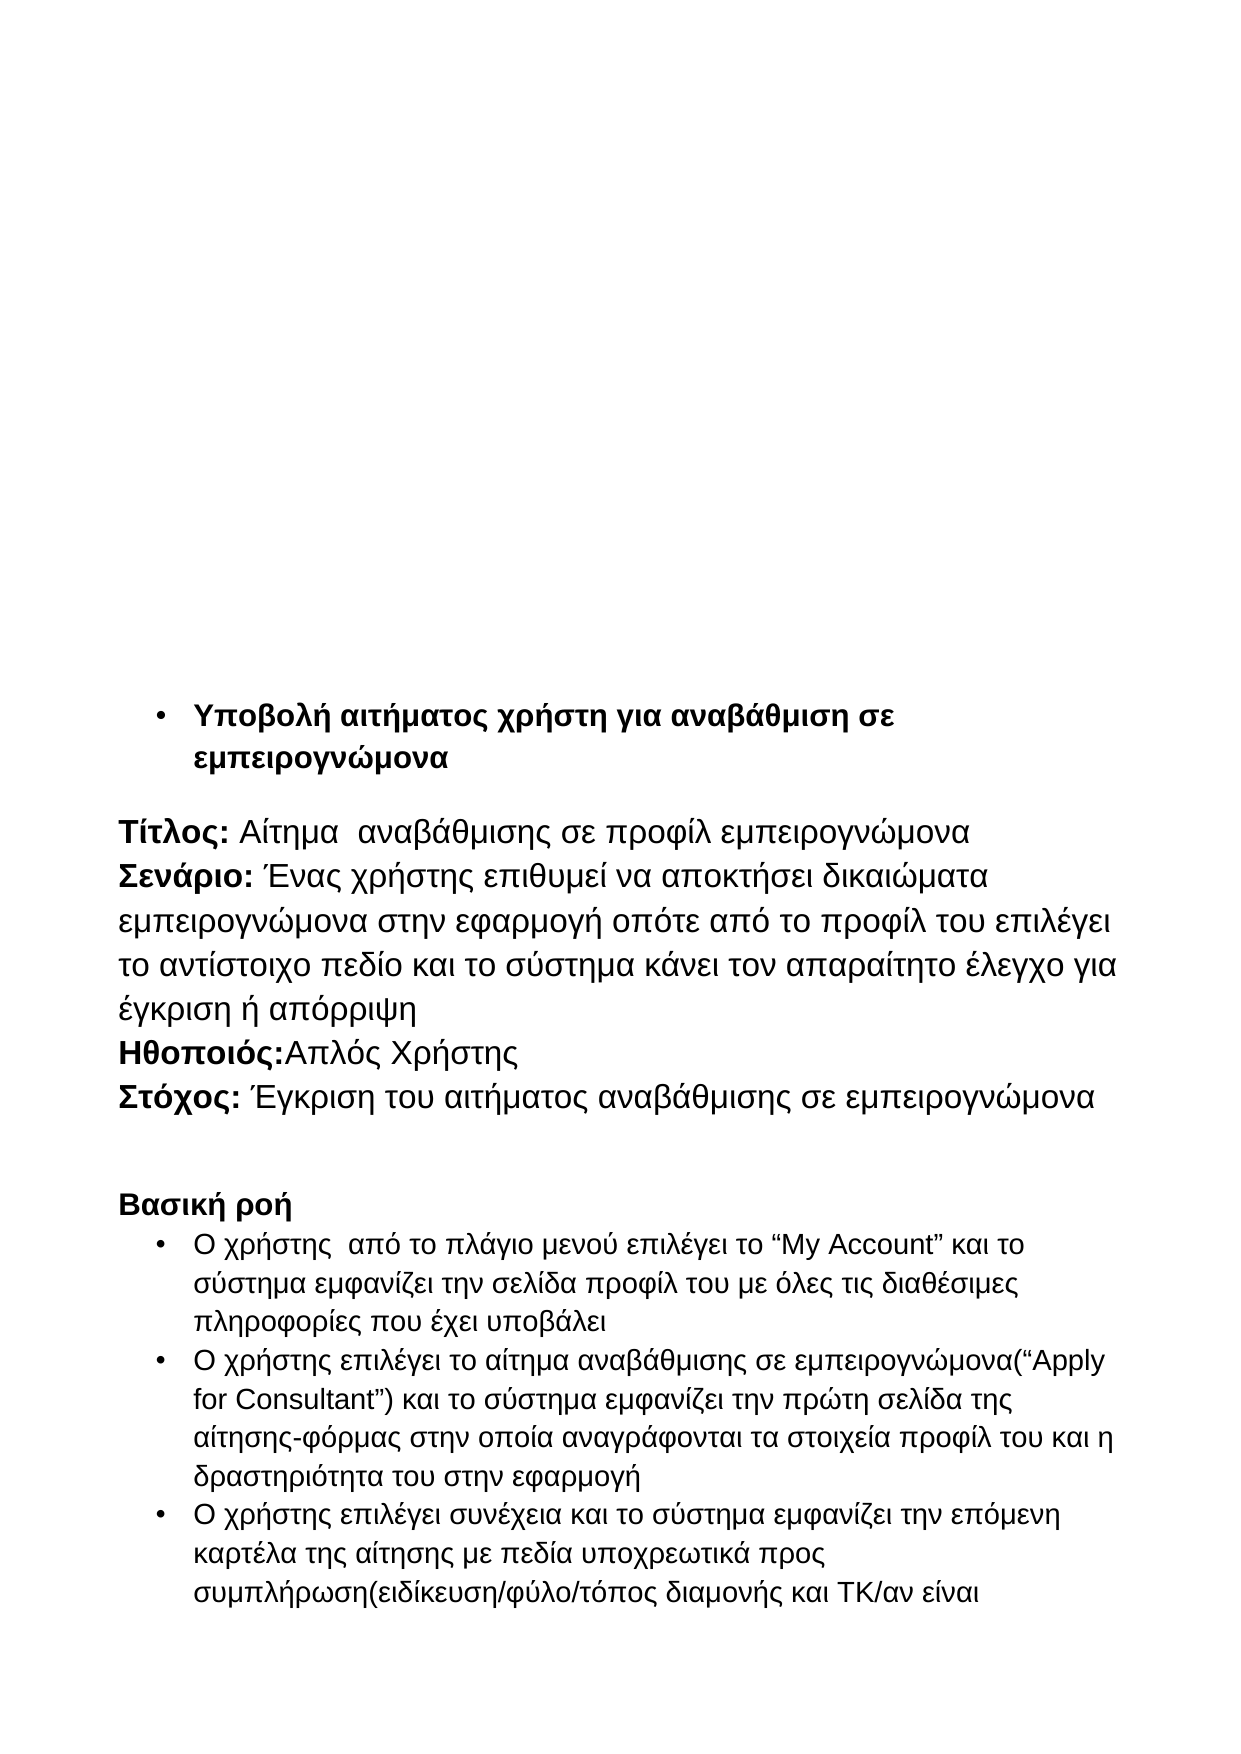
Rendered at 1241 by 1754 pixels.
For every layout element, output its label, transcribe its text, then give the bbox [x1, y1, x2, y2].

list Υποβολή αιτήματος χρήστη για αναβάθμιση σε εμπειρογνώμονα [156, 697, 1122, 775]
list Ο χρήστης από το πλάγιο μενού επιλέγει το “My Account” και το σύστημα εμφανίζει την σελίδα προφίλ του με όλες τις διαθέσιμες πληροφορίες που έχει υποβάλει [156, 1227, 1122, 1338]
text Ηθοποιός:Απλός Χρήστης [118, 1033, 1122, 1072]
list Ο χρήστης επιλέγει το αίτημα αναβάθμισης σε εμπειρογνώμονα(“Apply for Consultant”) και το σύστημα εμφανίζει την πρώτη σελίδα της αίτησης-φόρμας στην οποία αναγράφονται τα στοιχεία προφίλ του και η δραστηριότητα του στην εφαρμογή [156, 1343, 1122, 1492]
text Τίτλος: Αίτημα αναβάθμισης σε προφίλ εμπειρογνώμονα [118, 812, 1122, 851]
text Σενάριο: Ένας χρήστης επιθυμεί να αποκτήσει δικαιώματα εμπειρογνώμονα στην εφαρμογή οπότε από το προφίλ του επιλέγει το αντίστοιχο πεδίο και το σύστημα κάνει τον απαραίτητο έλεγχο για έγκριση ή απόρριψη [118, 857, 1122, 1027]
text Βασική ροή [118, 1186, 1122, 1222]
text Στόχος: Έγκριση του αιτήματος αναβάθμισης σε εμπειρογνώμονα [118, 1077, 1122, 1116]
list Ο χρήστης επιλέγει συνέχεια και το σύστημα εμφανίζει την επόμενη καρτέλα της αίτησης με πεδία υποχρεωτικά προς συμπλήρωση(ειδίκευση/φύλο/τόπος διαμονής και ΤΚ/αν είναι [156, 1497, 1122, 1608]
